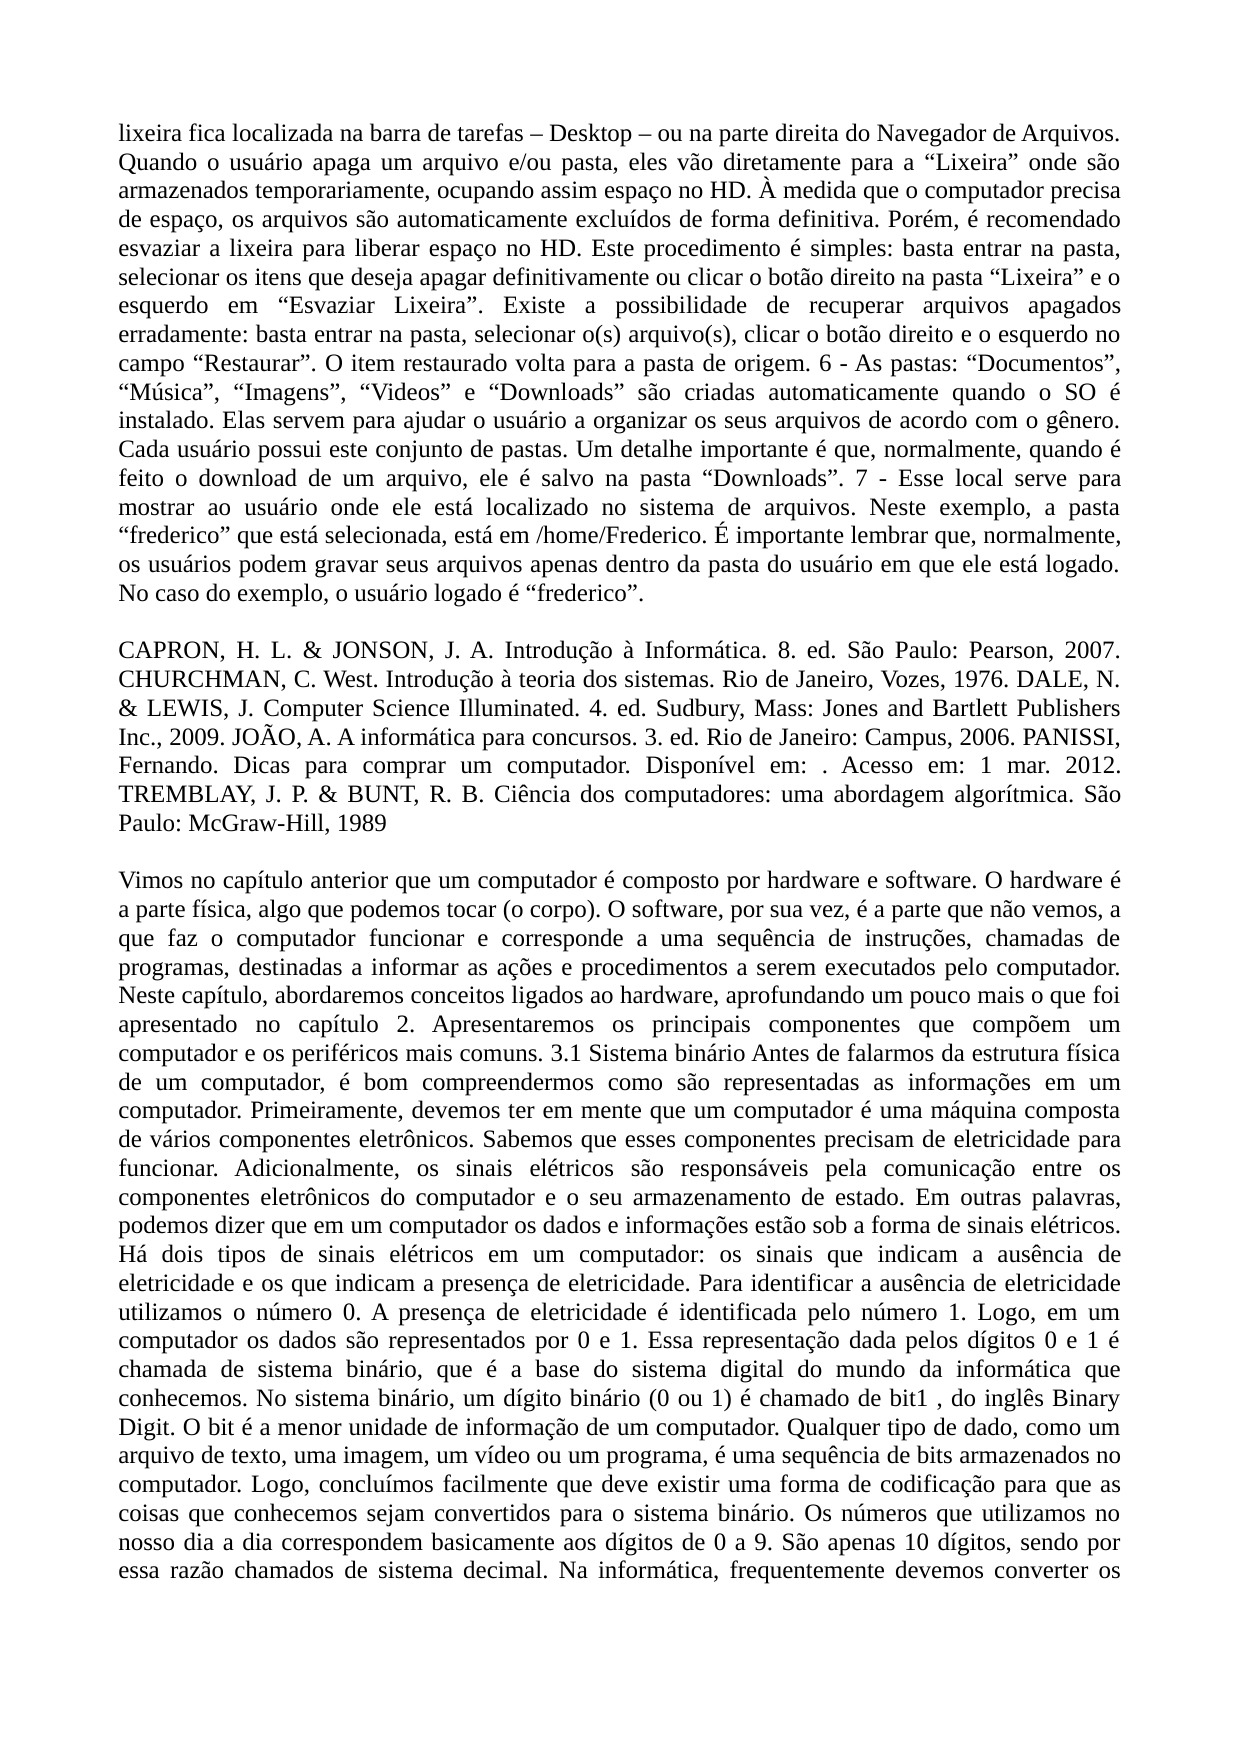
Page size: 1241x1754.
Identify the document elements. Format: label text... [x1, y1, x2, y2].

text Vimos no capítulo anterior que um computador é composto por hardware e software. O hardware é a parte física, algo que podemos tocar (o corpo). O software, por sua vez, é a parte que não vemos, a que faz o computador funcionar e corresponde a uma sequência de instruções, chamadas de programas, destinadas a informar as ações e procedimentos a serem executados pelo computador. Neste capítulo, abordaremos conceitos ligados ao hardware, aprofundando um pouco mais o que foi apresentado no capítulo 2. Apresentaremos os principais componentes que compõem um computador e os periféricos mais comuns. 3.1 Sistema binário Antes de falarmos da estrutura física de um computador, é bom compreendermos como são representadas as informações em um computador. Primeiramente, devemos ter em mente que um computador é uma máquina composta de vários componentes eletrônicos. Sabemos que esses componentes precisam de eletricidade para funcionar. Adicionalmente, os sinais elétricos são responsáveis pela comunicação entre os componentes eletrônicos do computador e o seu armazenamento de estado. Em outras palavras, podemos dizer que em um computador os dados e informações estão sob a forma de sinais elétricos. Há dois tipos de sinais elétricos em um computador: os sinais que indicam a ausência de eletricidade e os que indicam a presença de eletricidade. Para identificar a ausência de eletricidade utilizamos o número 0. A presença de eletricidade é identificada pelo número 1. Logo, em um computador os dados são representados por 0 e 1. Essa representação dada pelos dígitos 0 e 1 é chamada de sistema binário, que é a base do sistema digital do mundo da informática que conhecemos. No sistema binário, um dígito binário (0 ou 1) é chamado de bit1 , do inglês Binary Digit. O bit é a menor unidade de informação de um computador. Qualquer tipo de dado, como um arquivo de texto, uma imagem, um vídeo ou um programa, é uma sequência de bits armazenados no computador. Logo, concluímos facilmente que deve existir uma forma de codificação para que as coisas que conhecemos sejam convertidos para o sistema binário. Os números que utilizamos no nosso dia a dia correspondem basicamente aos dígitos de 0 a 9. São apenas 10 dígitos, sendo por essa razão chamados de sistema decimal. Na informática, frequentemente devemos converter os [118, 866, 1122, 1584]
text lixeira fica localizada na barra de tarefas – Desktop – ou na parte direita do Navegador de Arquivos. Quando o usuário apaga um arquivo e/ou pasta, eles vão diretamente para a “Lixeira” onde são armazenados temporariamente, ocupando assim espaço no HD. À medida que o computador precisa de espaço, os arquivos são automaticamente excluídos de forma definitiva. Porém, é recomendado esvaziar a lixeira para liberar espaço no HD. Este procedimento é simples: basta entrar na pasta, selecionar os itens que deseja apagar definitivamente ou clicar o botão direito na pasta “Lixeira” e o esquerdo em “Esvaziar Lixeira”. Existe a possibilidade de recuperar arquivos apagados erradamente: basta entrar na pasta, selecionar o(s) arquivo(s), clicar o botão direito e o esquerdo no campo “Restaurar”. O item restaurado volta para a pasta de origem. 6 - As pastas: “Documentos”, “Música”, “Imagens”, “Videos” e “Downloads” são criadas automaticamente quando o SO é instalado. Elas servem para ajudar o usuário a organizar os seus arquivos de acordo com o gênero. Cada usuário possui este conjunto de pastas. Um detalhe importante é que, normalmente, quando é feito o download de um arquivo, ele é salvo na pasta “Downloads”. 7 - Esse local serve para mostrar ao usuário onde ele está localizado no sistema de arquivos. Neste exemplo, a pasta “frederico” que está selecionada, está em /home/Frederico. É importante lembrar que, normalmente, os usuários podem gravar seus arquivos apenas dentro da pasta do usuário em que ele está logado. No caso do exemplo, o usuário logado é “frederico”. [118, 118, 1122, 607]
text CAPRON, H. L. & JONSON, J. A. Introdução à Informática. 8. ed. São Paulo: Pearson, 2007. CHURCHMAN, C. West. Introdução à teoria dos sistemas. Rio de Janeiro, Vozes, 1976. DALE, N. & LEWIS, J. Computer Science Illuminated. 4. ed. Sudbury, Mass: Jones and Bartlett Publishers Inc., 2009. JOÃO, A. A informática para concursos. 3. ed. Rio de Janeiro: Campus, 2006. PANISSI, Fernando. Dicas para comprar um computador. Disponível em: . Acesso em: 1 mar. 2012. TREMBLAY, J. P. & BUNT, R. B. Ciência dos computadores: uma abordagem algorítmica. São Paulo: McGraw-Hill, 1989 [118, 636, 1122, 837]
